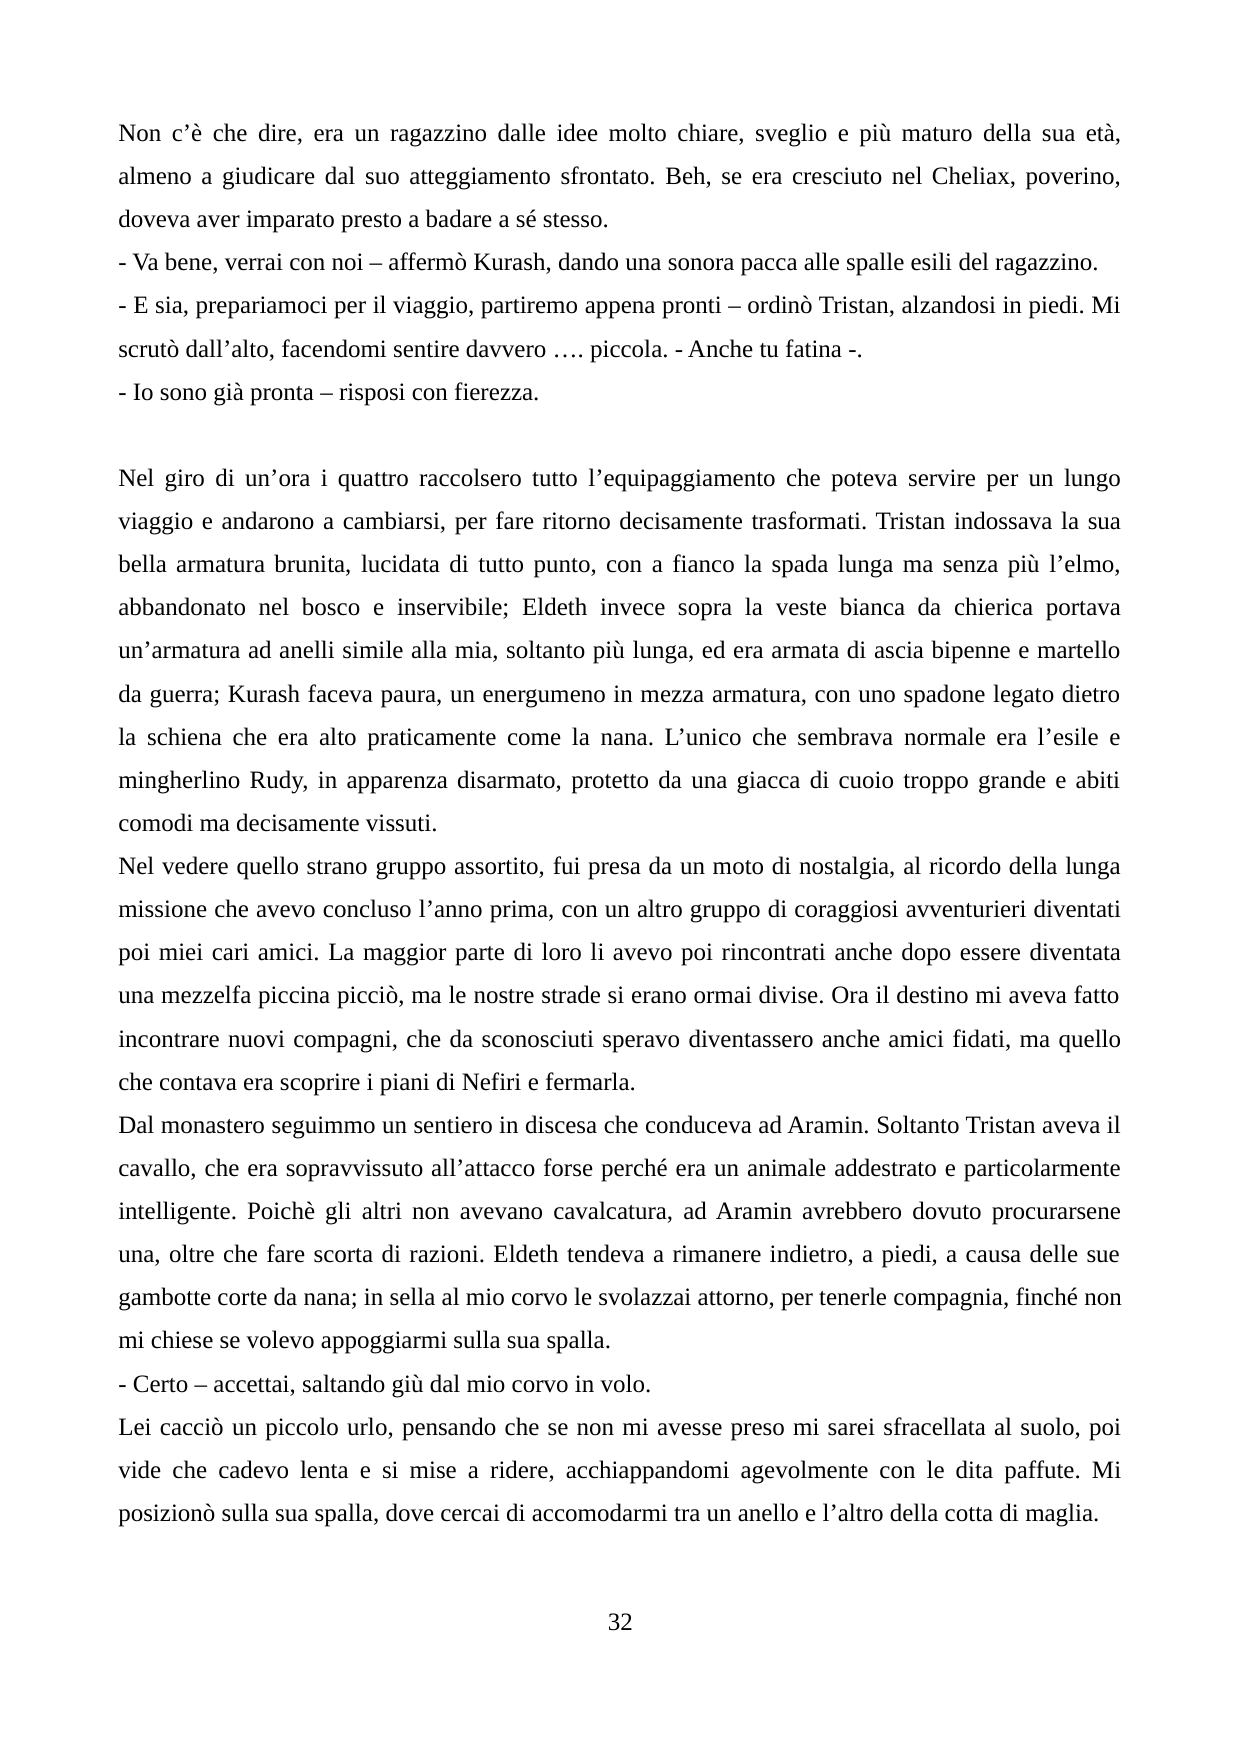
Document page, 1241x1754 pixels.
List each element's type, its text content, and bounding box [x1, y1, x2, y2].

text - Io sono già pronta – risposi con fierezza. [118, 377, 1122, 406]
text - E sia, prepariamoci per il viaggio, partiremo appena pronti – ordinò Tristan, alzandosi in piedi. Mi scrutò dall’alto, facendomi sentire davvero …. piccola. - Anche tu fatina -. [118, 291, 1122, 362]
text - Certo – accettai, saltando giù dal mio corvo in volo. [118, 1369, 1122, 1397]
text Dal monastero seguimmo un sentiero in discesa che conduceva ad Aramin. Soltanto Tristan aveva il cavallo, che era sopravvissuto all’attacco forse perché era un animale addestrato e particolarmente intelligente. Poichè gli altri non avevano cavalcatura, ad Aramin avrebbero dovuto procurarsene una, oltre che fare scorta di razioni. Eldeth tendeva a rimanere indietro, a piedi, a causa delle sue gambotte corte da nana; in sella al mio corvo le svolazzai attorno, per tenerle compagnia, finché non mi chiese se volevo appoggiarmi sulla sua spalla. [118, 1110, 1122, 1354]
text Non c’è che dire, era un ragazzino dalle idee molto chiare, sveglio e più maturo della sua età, almeno a giudicare dal suo atteggiamento sfrontato. Beh, se era cresciuto nel Cheliax, poverino, doveva aver imparato presto a badare a sé stesso. [118, 118, 1122, 233]
text - Va bene, verrai con noi – affermò Kurash, dando una sonora pacca alle spalle esili del ragazzino. [118, 247, 1122, 276]
text Lei cacciò un piccolo urlo, pensando che se non mi avesse preso mi sarei sfracellata al suolo, poi vide che cadevo lenta e si mise a ridere, acchiappandomi agevolmente con le dita paffute. Mi posizionò sulla sua spalla, dove cercai di accomodarmi tra un anello e l’altro della cotta di maglia. [118, 1412, 1122, 1527]
text Nel vedere quello strano gruppo assortito, fui presa da un moto di nostalgia, al ricordo della lunga missione che avevo concluso l’anno prima, con un altro gruppo di coraggiosi avventurieri diventati poi miei cari amici. La maggior parte di loro li avevo poi rincontrati anche dopo essere diventata una mezzelfa piccina picciò, ma le nostre strade si erano ormai divise. Ora il destino mi aveva fatto incontrare nuovi compagni, che da sconosciuti speravo diventassero anche amici fidati, ma quello che contava era scoprire i piani di Nefiri e fermarla. [118, 851, 1122, 1096]
text Nel giro di un’ora i quattro raccolsero tutto l’equipaggiamento che poteva servire per un lungo viaggio e andarono a cambiarsi, per fare ritorno decisamente trasformati. Tristan indossava la sua bella armatura brunita, lucidata di tutto punto, con a fianco la spada lunga ma senza più l’elmo, abbandonato nel bosco e inservibile; Eldeth invece sopra la veste bianca da chierica portava un’armatura ad anelli simile alla mia, soltanto più lunga, ed era armata di ascia bipenne e martello da guerra; Kurash faceva paura, un energumeno in mezza armatura, con uno spadone legato dietro la schiena che era alto praticamente come la nana. L’unico che sembrava normale era l’esile e mingherlino Rudy, in apparenza disarmato, protetto da una giacca di cuoio troppo grande e abiti comodi ma decisamente vissuti. [118, 463, 1122, 837]
